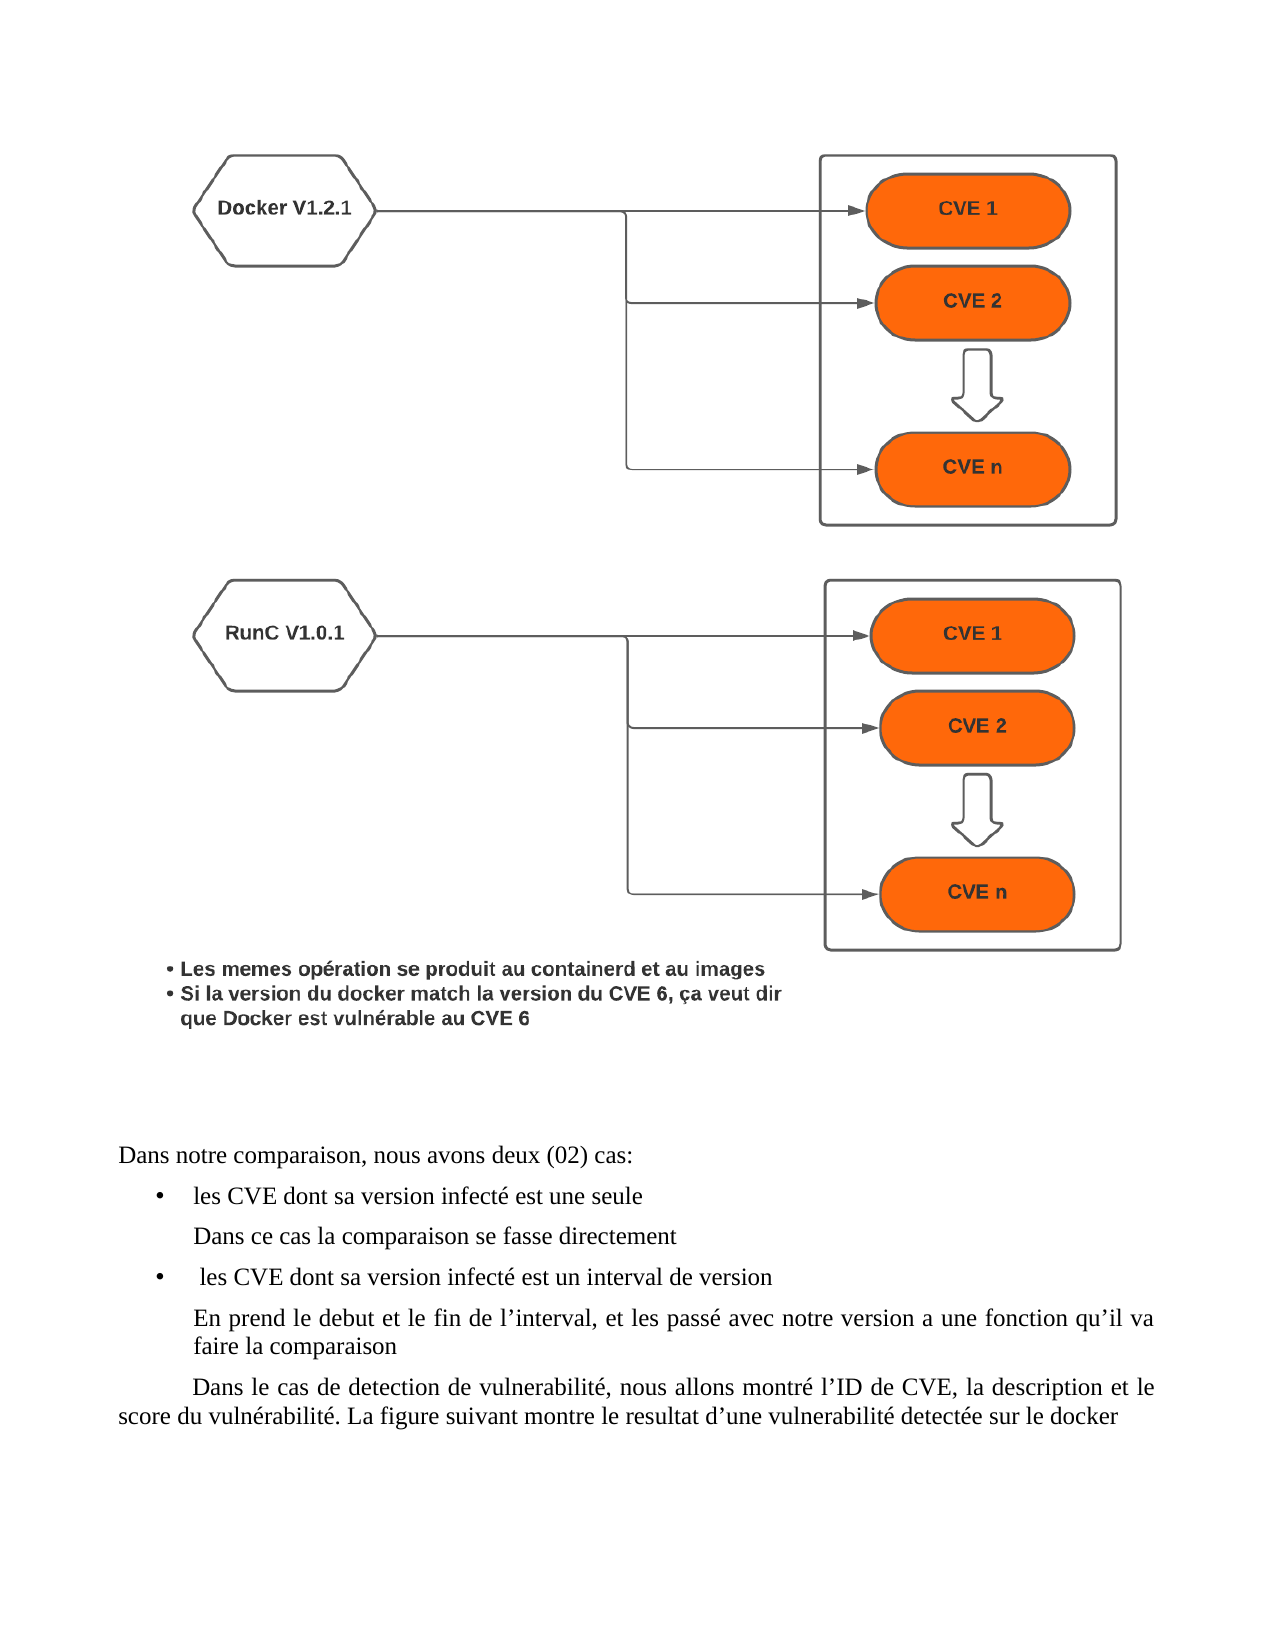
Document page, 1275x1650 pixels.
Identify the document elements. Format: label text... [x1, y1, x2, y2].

picture [118, 118, 1157, 1100]
list les CVE dont sa version infecté est un interval de version [156, 1262, 1157, 1291]
list les CVE dont sa version infecté est une seule [156, 1181, 1157, 1209]
list Dans ce cas la comparaison se fasse directement [156, 1221, 1157, 1250]
text Dans notre comparaison, nous avons deux (02) cas: [118, 1140, 1157, 1169]
list En prend le debut et le fin de l’interval, et les passé avec notre version a une fonction qu’il va faire la comparaison [156, 1303, 1157, 1360]
text Dans le cas de detection de vulnerabilité, nous allons montré l’ID de CVE, la description et le score du vulnérabilité. La figure suivant montre le resultat d’une vulnerabilité detectée sur le docker [118, 1372, 1157, 1429]
